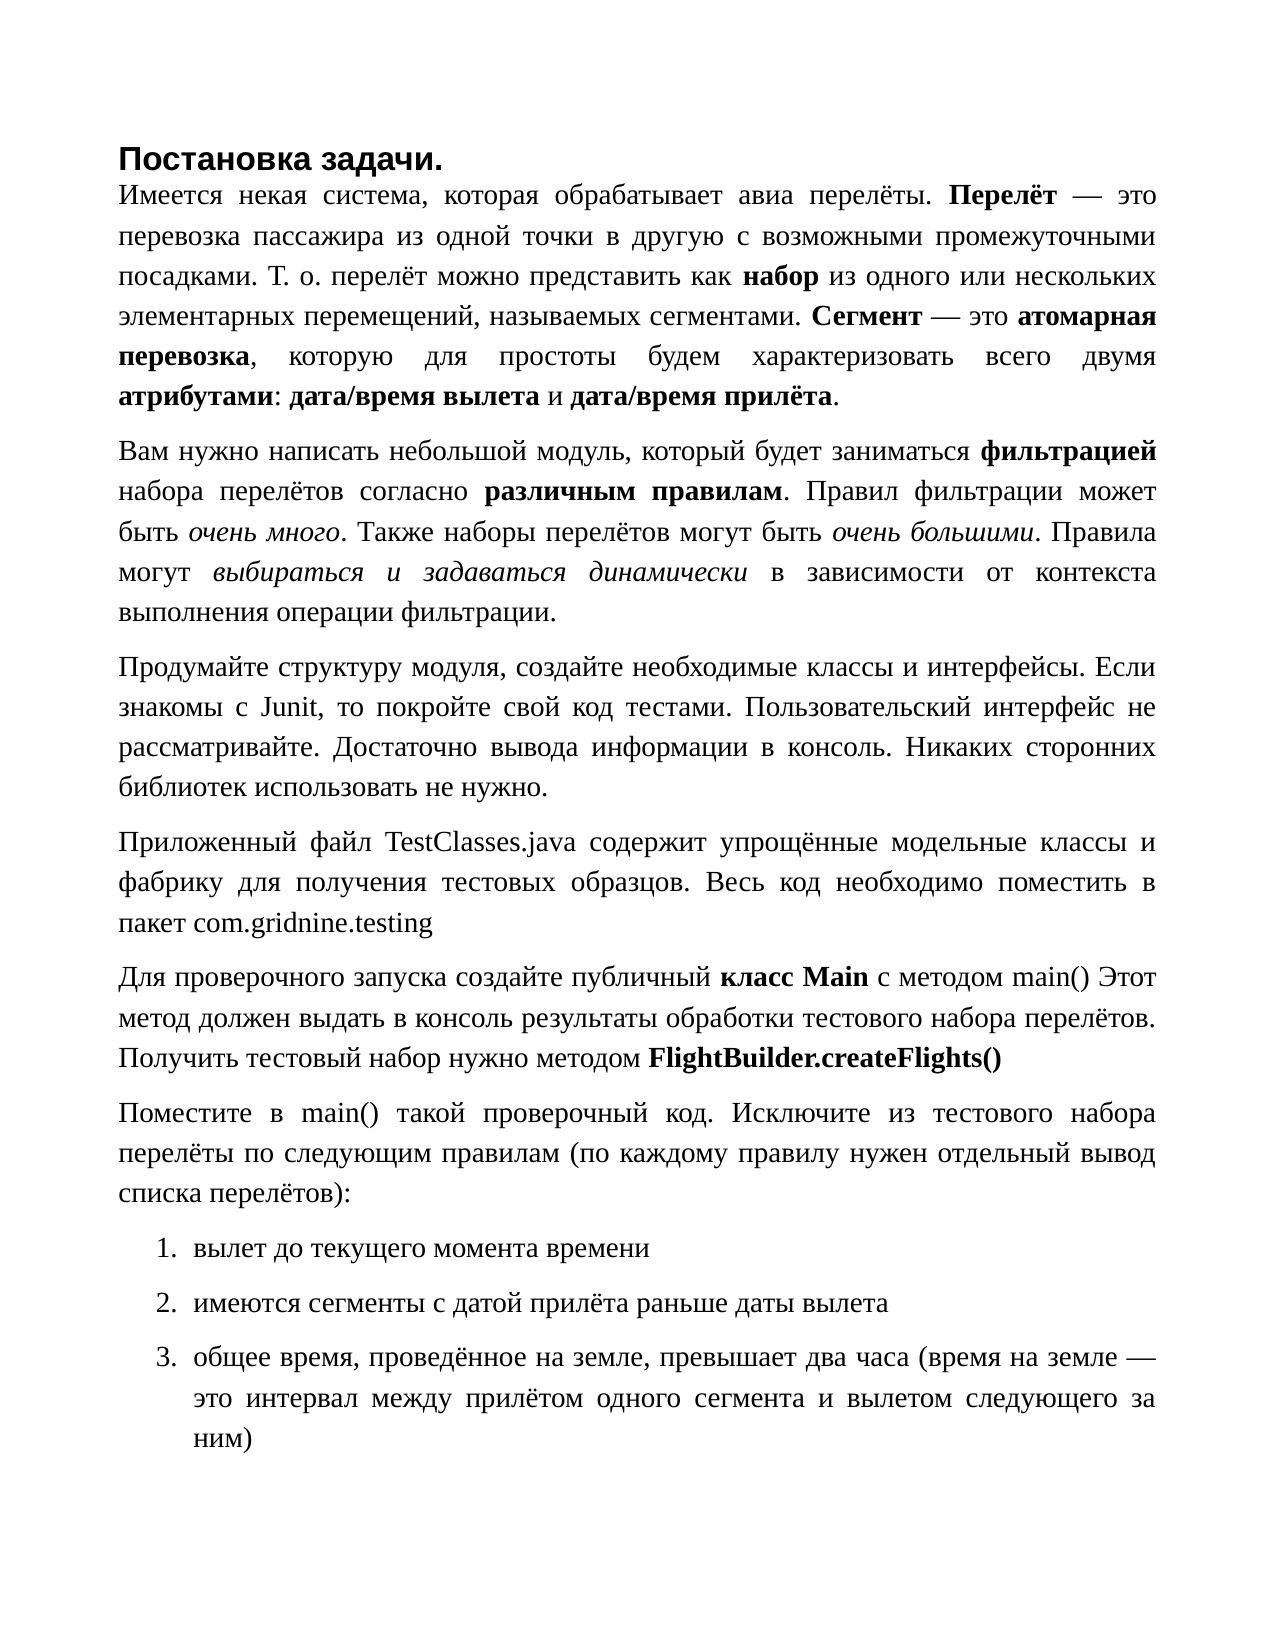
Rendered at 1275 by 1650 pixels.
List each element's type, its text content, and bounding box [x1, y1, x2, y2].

text Приложенный файл TestClasses.java содержит упрощённые модельные классы и фабрику для получения тестовых образцов. Весь код необходимо поместить в пакет com.gridnine.testing [118, 824, 1157, 938]
text Для проверочного запуска создайте публичный класс Main c методом main() Этот метод должен выдать в консоль результаты обработки тестового набора перелётов. Получить тестовый набор нужно методом FlightBuilder.createFlights() [118, 959, 1157, 1073]
text Вам нужно написать небольшой модуль, который будет заниматься фильтрацией набора перелётов согласно различным правилам. Правил фильтрации может быть очень много. Также наборы перелётов могут быть очень большими. Правила могут выбираться и задаваться динамически в зависимости от контекста выполнения операции фильтрации. [118, 433, 1157, 628]
text Поместите в main() такой проверочный код. Исключите из тестового набора перелёты по следующим правилам (по каждому правилу нужен отдельный вывод списка перелётов): [118, 1095, 1157, 1209]
text Имеется некая система, которая обрабатывает авиа перелёты. Перелёт — это перевозка пассажира из одной точки в другую с возможными промежуточными посадками. Т. о. перелёт можно представить как набор из одного или нескольких элементарных перемещений, называемых сегментами. Сегмент — это атомарная перевозка, которую для простоты будем характеризовать всего двумя атрибутами: дата/время вылета и дата/время прилёта. [118, 177, 1157, 412]
text Продумайте структуру модуля, создайте необходимые классы и интерфейсы. Если знакомы с Junit, то покройте свой код тестами. Пользовательский интерфейс не рассматривайте. Достаточно вывода информации в консоль. Никаких сторонних библиотек использовать не нужно. [118, 649, 1157, 803]
list вылет до текущего момента времени [156, 1230, 1157, 1263]
list имеются сегменты с датой прилёта раньше даты вылета [156, 1285, 1157, 1318]
list общее время, проведённое на земле, превышает два часа (время на земле — это интервал между прилётом одного сегмента и вылетом следующего за ним) [156, 1339, 1157, 1453]
subtitle Постановка задачи. [118, 139, 1157, 177]
